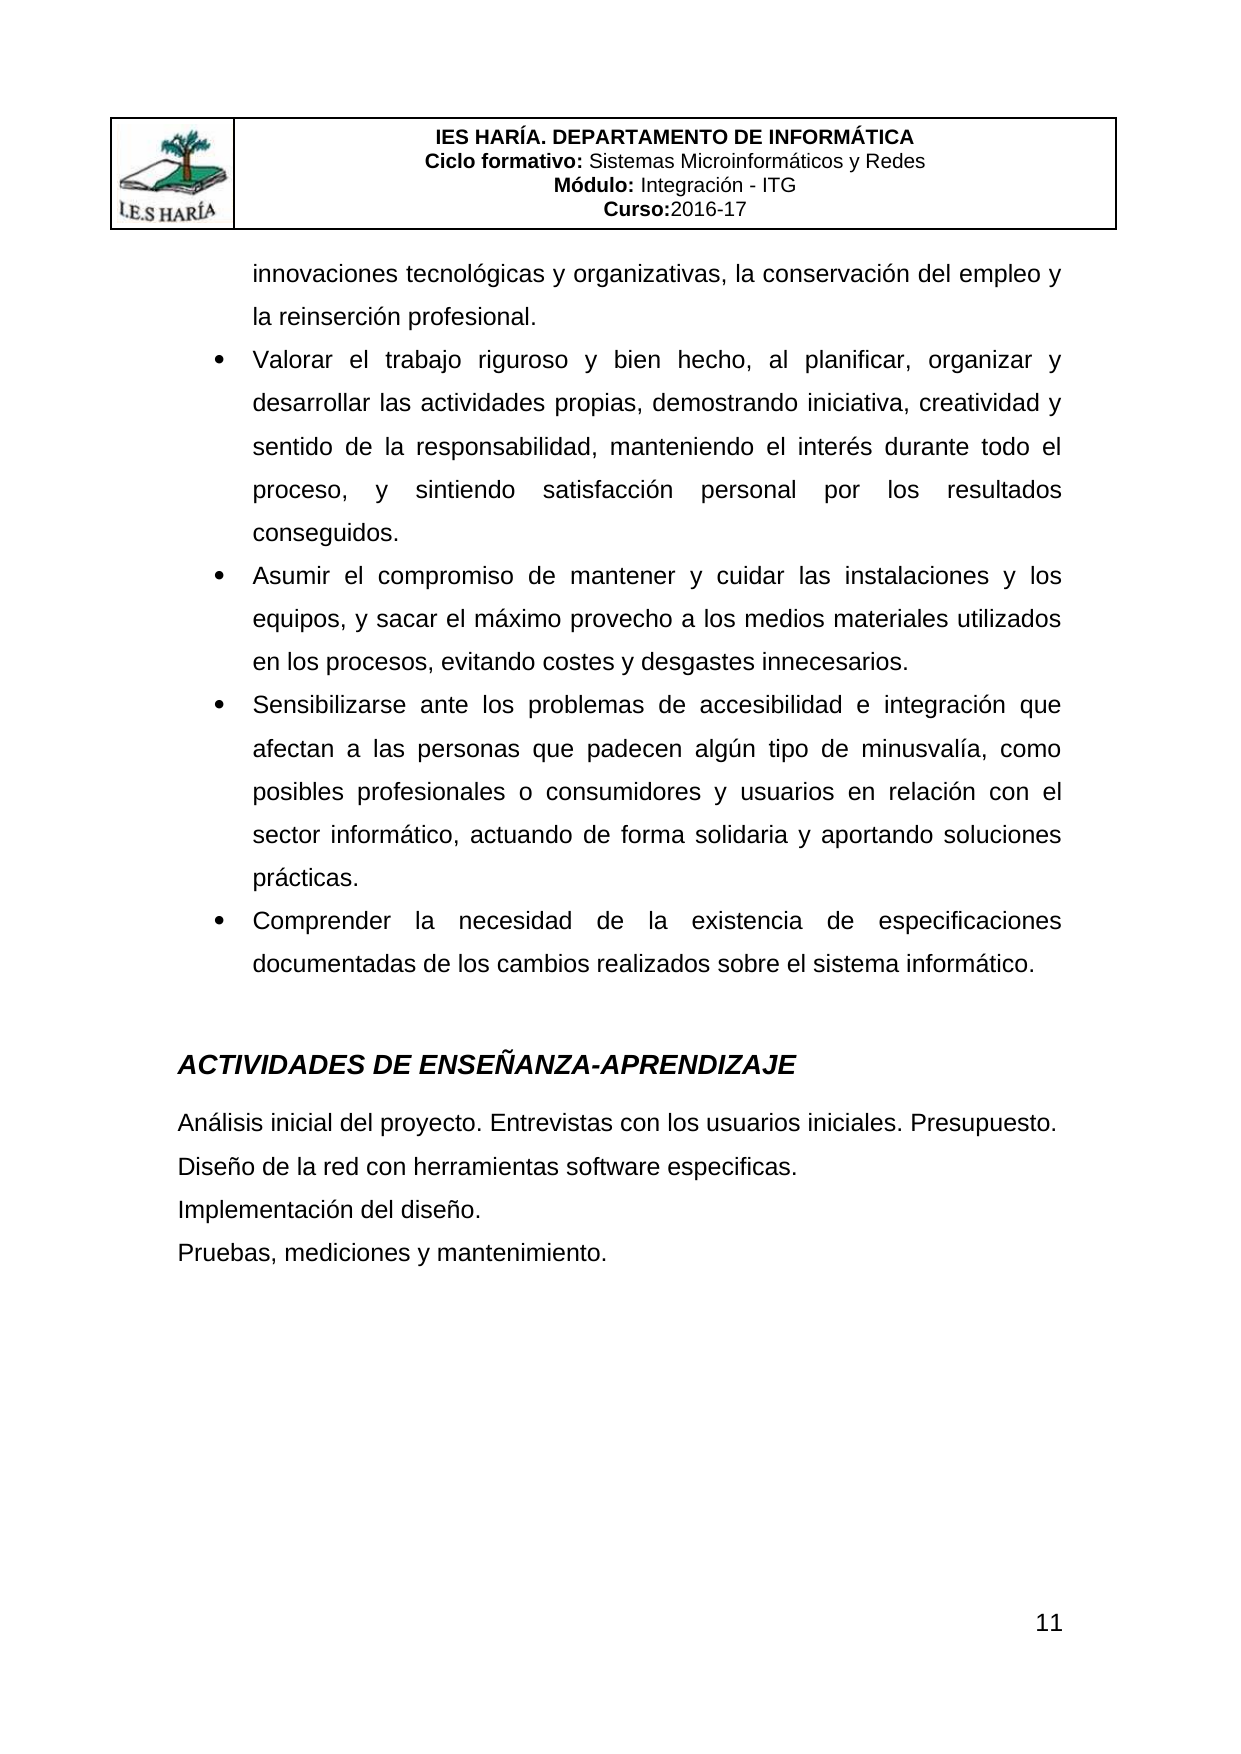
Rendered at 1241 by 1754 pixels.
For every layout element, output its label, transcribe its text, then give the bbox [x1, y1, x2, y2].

picture [116, 124, 233, 223]
list Asumir el compromiso de mantener y cuidar las instalaciones y los equipos, y sacar el máximo provecho a los medios materiales utilizados en los procesos, evitando costes y desgastes innecesarios. [215, 561, 1063, 676]
text Pruebas, mediciones y mantenimiento. [177, 1238, 1063, 1266]
list Valorar el trabajo riguroso y bien hecho, al planificar, organizar y desarrollar las actividades propias, demostrando iniciativa, creatividad y sentido de la responsabilidad, manteniendo el interés durante todo el proceso, y sintiendo satisfacción personal por los resultados conseguidos. [215, 345, 1063, 546]
text Implementación del diseño. [177, 1194, 1063, 1223]
text Diseño de la red con herramientas software especificas. [177, 1151, 1063, 1180]
list Comprender la necesidad de la existencia de especificaciones documentadas de los cambios realizados sobre el sistema informático. [215, 906, 1063, 978]
subtitle ACTIVIDADES DE ENSEÑANZA-APRENDIZAJE [177, 1048, 1063, 1080]
list innovaciones tecnológicas y organizativas, la conservación del empleo y la reinserción profesional. [215, 259, 1063, 331]
text Análisis inicial del proyecto. Entrevistas con los usuarios iniciales. Presupuesto. [177, 1108, 1063, 1137]
list Sensibilizarse ante los problemas de accesibilidad e integración que afectan a las personas que padecen algún tipo de minusvalía, como posibles profesionales o consumidores y usuarios en relación con el sector informático, actuando de forma solidaria y aportando soluciones prácticas. [215, 690, 1063, 892]
